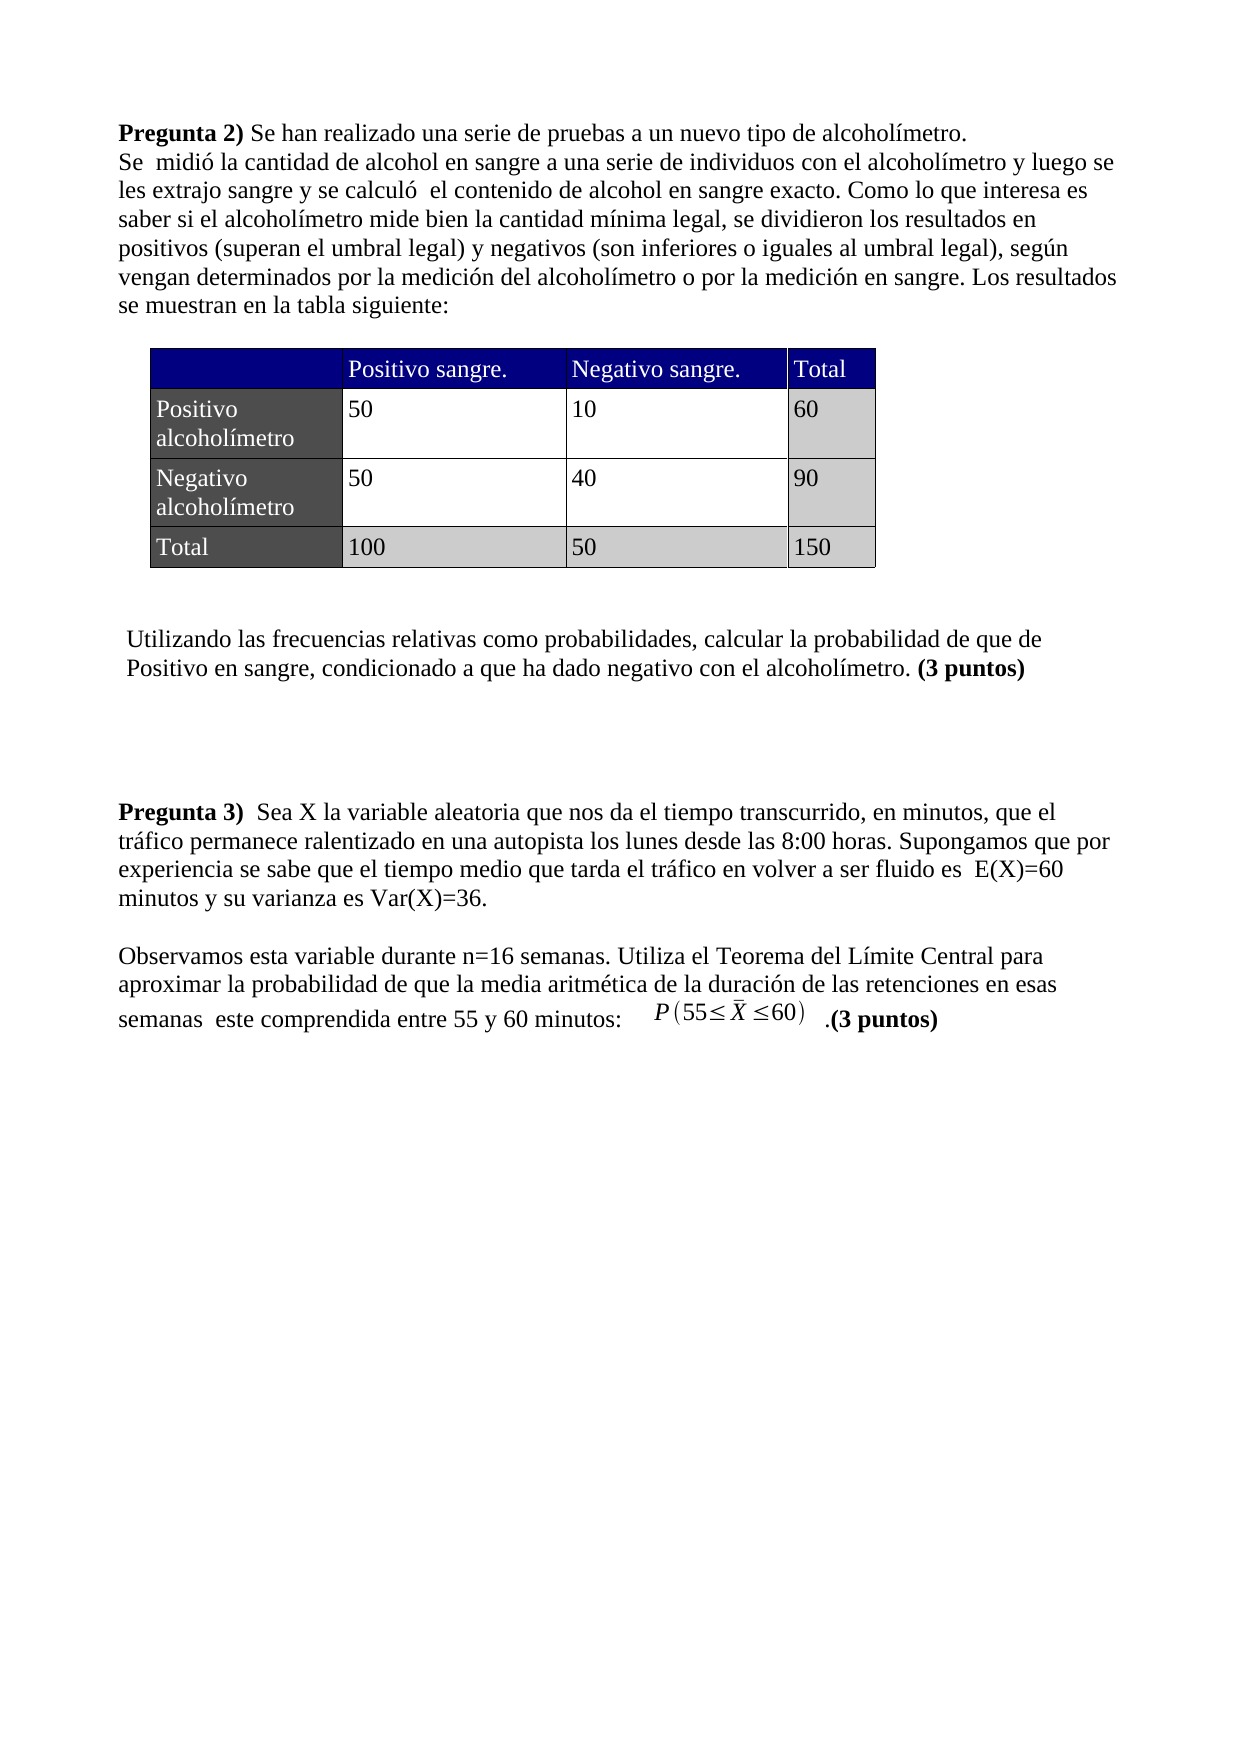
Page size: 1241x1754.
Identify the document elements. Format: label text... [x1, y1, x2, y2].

table_cell 60 [789, 389, 875, 458]
table_cell 10 [567, 389, 787, 458]
table_cell 40 [567, 459, 787, 526]
table_cell 50 [567, 527, 787, 567]
table_header Total [789, 349, 875, 388]
table_cell Positivo alcoholímetro [151, 389, 342, 458]
table_cell 50 [343, 389, 566, 458]
text Pregunta 3) Sea X la variable aleatoria que nos da el tiempo transcurrido, en minutos, que el tráfico permanece ralentizado en una autopista los lunes desde las 8:00 horas. Supongamos que por experiencia se sabe que el tiempo medio que tarda el tráfico en volver a ser fluido es E(X)=60 minutos y su varianza es Var(X)=36. [118, 797, 1122, 912]
table_cell Negativo alcoholímetro [151, 459, 342, 526]
list Utilizando las frecuencias relativas como probabilidades, calcular la probabilidad de que de Positivo en sangre, condicionado a que ha dado negativo con el alcoholímetro. (3 puntos) [88, 624, 1122, 682]
table_cell Total [151, 527, 342, 567]
text Pregunta 2) Se han realizado una serie de pruebas a un nuevo tipo de alcoholímetro. [118, 118, 1122, 147]
table_header Positivo sangre. [343, 349, 566, 388]
text Se midió la cantidad de alcohol en sangre a una serie de individuos con el alcoholímetro y luego se les extrajo sangre y se calculó el contenido de alcohol en sangre exacto. Como lo que interesa es saber si el alcoholímetro mide bien la cantidad mínima legal, se dividieron los resultados en positivos (superan el umbral legal) y negativos (son inferiores o iguales al umbral legal), según vengan determinados por la medición del alcoholímetro o por la medición en sangre. Los resultados se muestran en la tabla siguiente: [118, 147, 1122, 319]
table_cell 100 [343, 527, 566, 567]
table_cell 90 [789, 459, 875, 526]
table_header Negativo sangre. [567, 349, 787, 388]
table_header [151, 349, 342, 388]
table_cell 150 [789, 527, 875, 567]
table_cell 50 [343, 459, 566, 526]
text Observamos esta variable durante n=16 semanas. Utiliza el Teorema del Límite Central para aproximar la probabilidad de que la media aritmética de la duración de las retenciones en esas semanas este comprendida entre 55 y 60 minutos: .(3 puntos) [118, 941, 1122, 1032]
